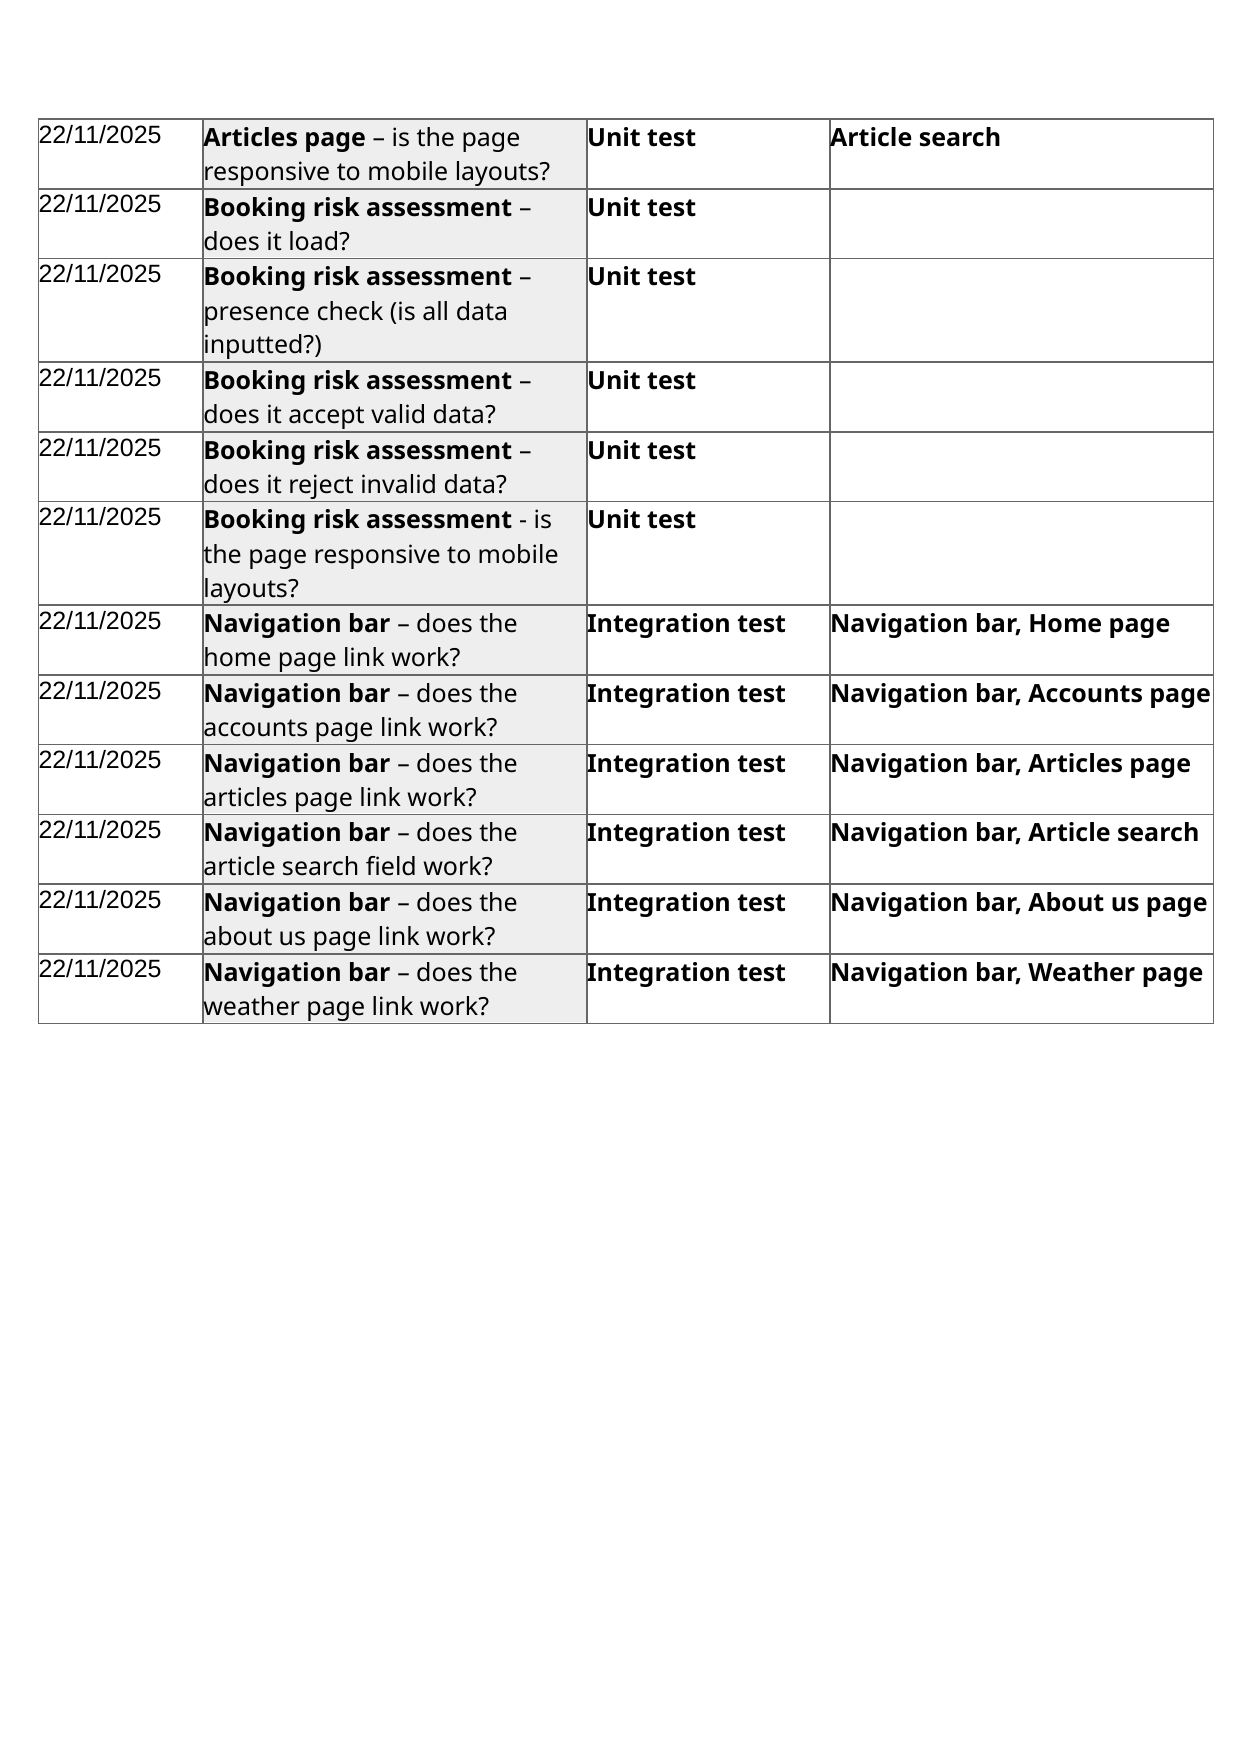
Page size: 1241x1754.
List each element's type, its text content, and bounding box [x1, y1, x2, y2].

table_cell Unit test [588, 120, 829, 188]
table_cell Articles page – is the page responsive to mobile layouts? [204, 120, 586, 188]
table_cell Article search [831, 120, 1213, 188]
table_cell Integration test [588, 606, 829, 674]
table_cell Navigation bar – does the accounts page link work? [204, 676, 586, 744]
table_cell 22/11/2025 [39, 190, 202, 257]
table_cell Booking risk assessment – presence check (is all data inputted?) [204, 259, 586, 361]
table_cell 22/11/2025 [39, 955, 202, 1022]
table_cell 22/11/2025 [39, 885, 202, 953]
table_cell Unit test [588, 363, 829, 431]
table_cell Navigation bar – does the home page link work? [204, 606, 586, 674]
table_cell Booking risk assessment – does it accept valid data? [204, 363, 586, 431]
table_cell Navigation bar, About us page [831, 885, 1213, 953]
table_cell Booking risk assessment – does it reject invalid data? [204, 433, 586, 501]
table_cell 22/11/2025 [39, 606, 202, 674]
table_cell Unit test [588, 502, 829, 604]
table_cell 22/11/2025 [39, 815, 202, 883]
table_cell [831, 190, 1213, 257]
table_cell [831, 363, 1213, 431]
table_cell Integration test [588, 955, 829, 1022]
table_cell 22/11/2025 [39, 363, 202, 431]
table_cell Navigation bar, Home page [831, 606, 1213, 674]
table_cell Navigation bar – does the about us page link work? [204, 885, 586, 953]
table_cell Navigation bar – does the weather page link work? [204, 955, 586, 1022]
table_cell Integration test [588, 815, 829, 883]
table_cell [831, 433, 1213, 501]
table_cell Navigation bar, Article search [831, 815, 1213, 883]
table_cell Integration test [588, 676, 829, 744]
table_cell Unit test [588, 190, 829, 257]
table_cell 22/11/2025 [39, 259, 202, 361]
table_cell [831, 502, 1213, 604]
table_cell Unit test [588, 259, 829, 361]
table_cell Navigation bar – does the article search field work? [204, 815, 586, 883]
table_cell 22/11/2025 [39, 676, 202, 744]
table_cell Navigation bar, Articles page [831, 745, 1213, 813]
table_cell Navigation bar, Accounts page [831, 676, 1213, 744]
table_cell [831, 259, 1213, 361]
table_cell Navigation bar, Weather page [831, 955, 1213, 1022]
table_cell Integration test [588, 885, 829, 953]
table_cell 22/11/2025 [39, 433, 202, 501]
table_cell Integration test [588, 745, 829, 813]
table_cell 22/11/2025 [39, 745, 202, 813]
table_cell Booking risk assessment - is the page responsive to mobile layouts? [204, 502, 586, 604]
table_cell 22/11/2025 [39, 502, 202, 604]
table_cell Navigation bar – does the articles page link work? [204, 745, 586, 813]
table_cell Unit test [588, 433, 829, 501]
table_cell Booking risk assessment – does it load? [204, 190, 586, 257]
table_cell 22/11/2025 [39, 120, 202, 188]
